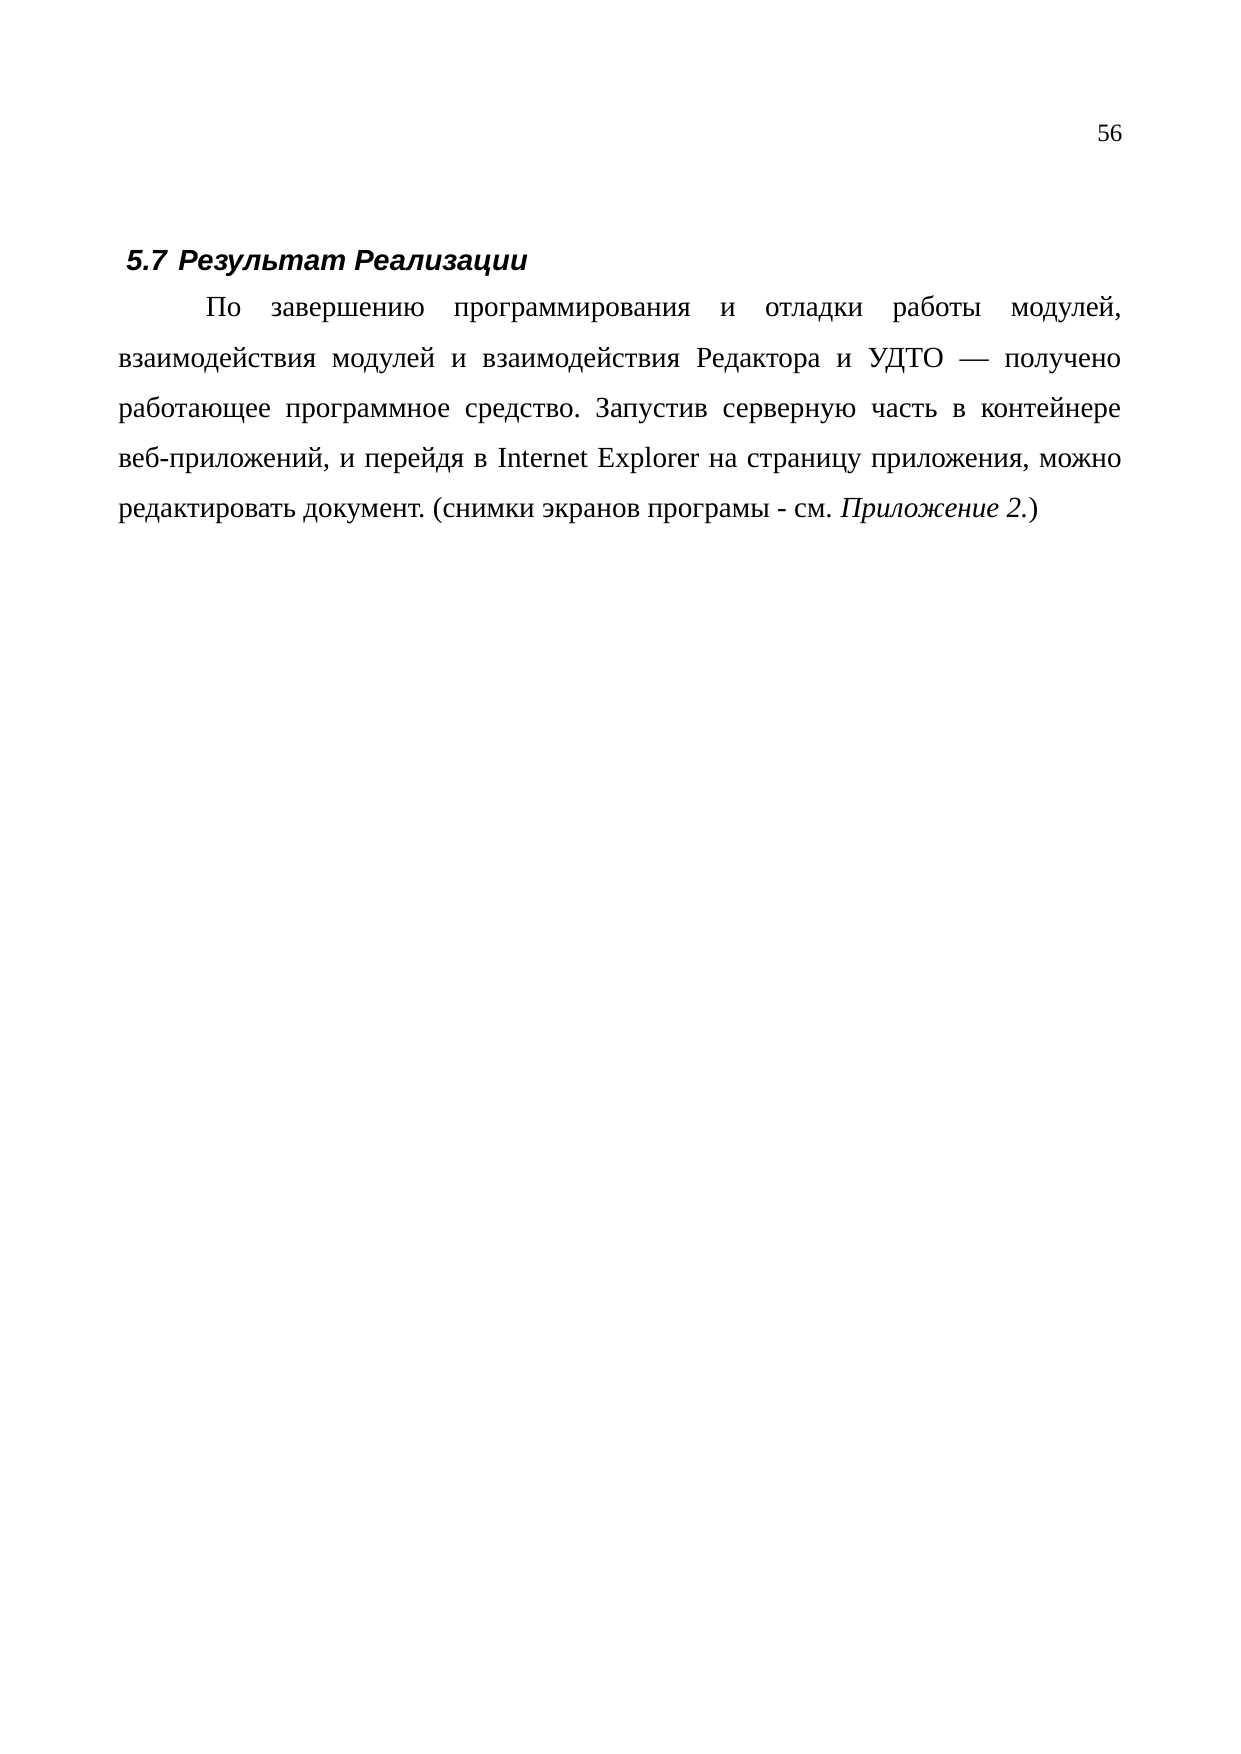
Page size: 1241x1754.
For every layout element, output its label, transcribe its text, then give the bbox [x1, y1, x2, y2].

subtitle Результат Реализации [118, 243, 1122, 277]
text По завершению программирования и отладки работы модулей, взаимодействия модулей и взаимодействия Редактора и УДТО — получено работающее программное средство. Запустив серверную часть в контейнере веб-приложений, и перейдя в Internet Explorer на страницу приложения, можно редактировать документ. (снимки экранов програмы - см. Приложение 2.) [118, 289, 1122, 524]
